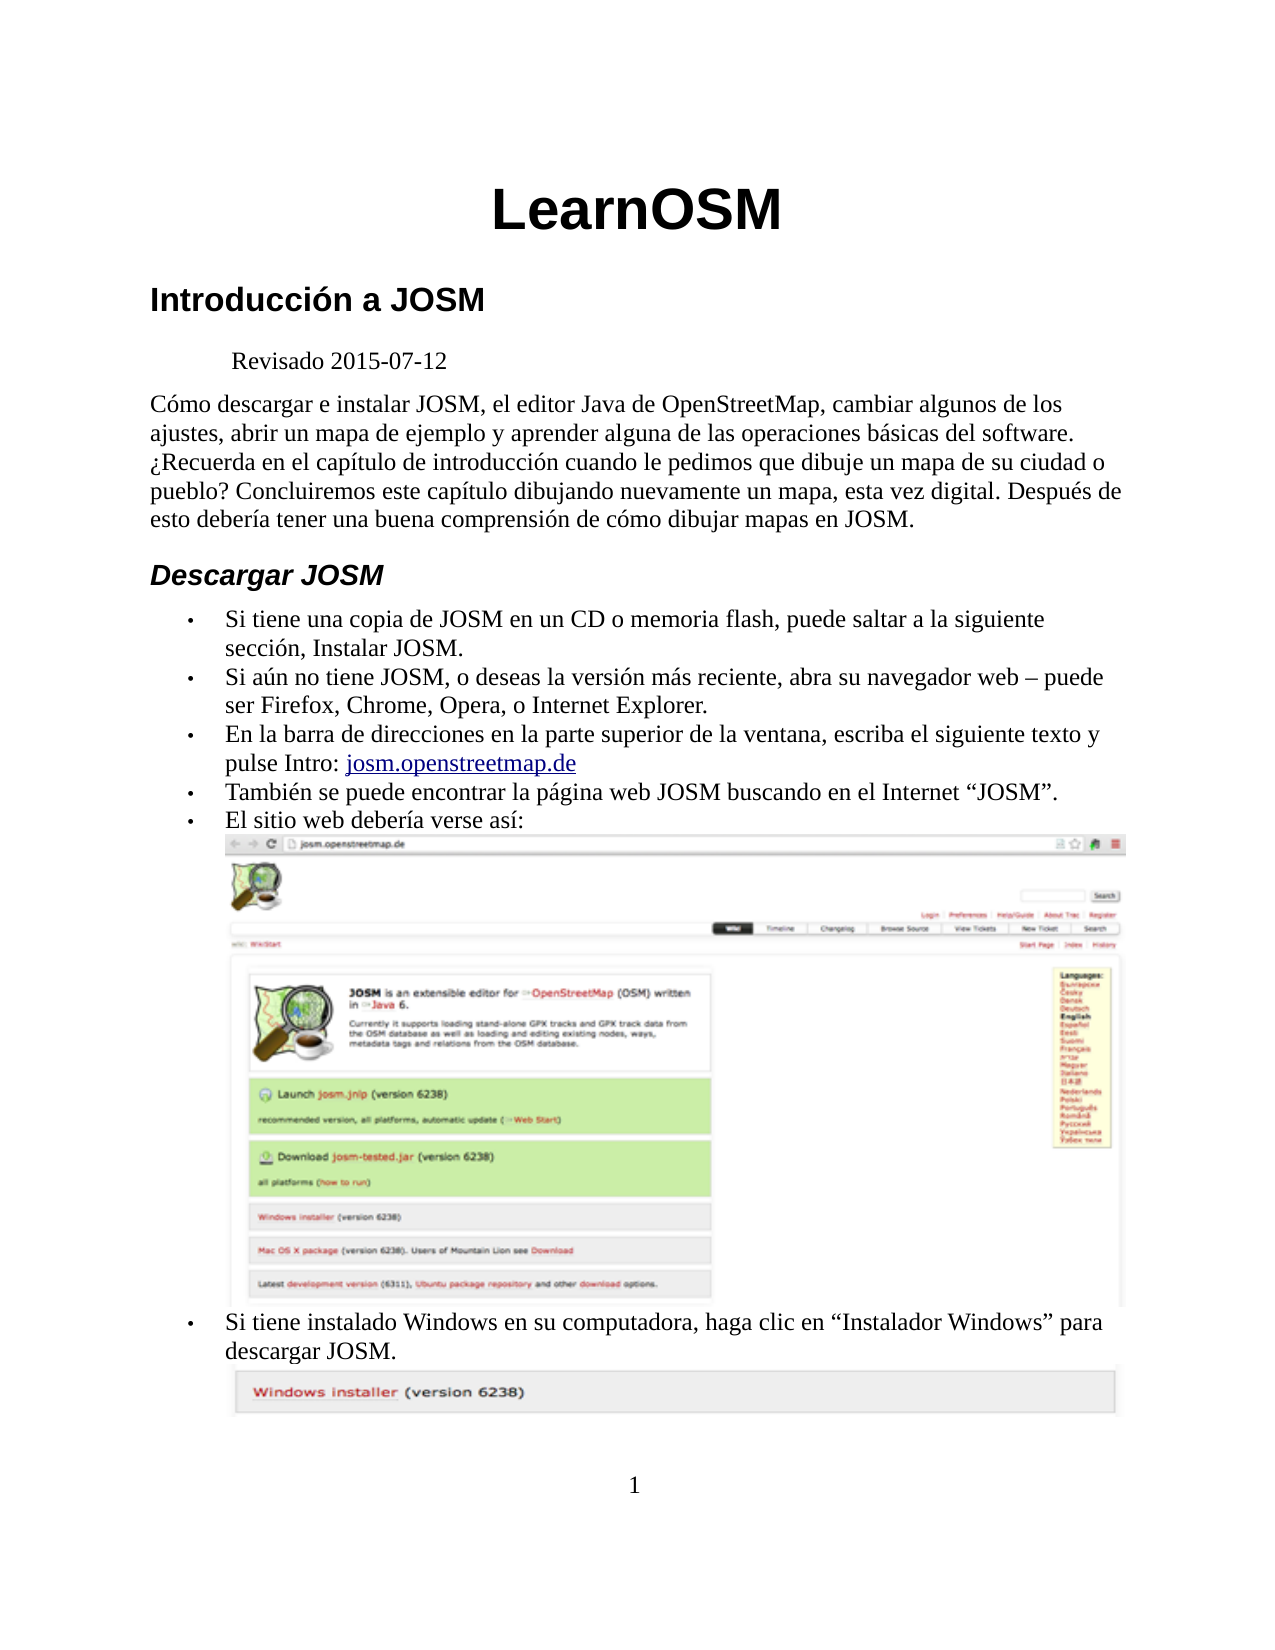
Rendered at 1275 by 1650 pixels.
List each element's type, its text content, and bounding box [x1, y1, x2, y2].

list El sitio web debería verse así: [187, 806, 1125, 834]
picture [225, 1364, 1128, 1417]
text Cómo descargar e instalar JOSM, el editor Java de OpenStreetMap, cambiar algunos de los ajustes, abrir un mapa de ejemplo y aprender alguna de las operaciones básicas del software. ¿Recuerda en el capítulo de introducción cuando le pedimos que dibuje un mapa de su ciudad o pueblo? Concluiremos este capítulo dibujando nuevamente un mapa, esta vez digital. Después de esto debería tener una buena comprensión de cómo dibujar mapas en JOSM. [150, 389, 1125, 533]
subtitle Introducción a JOSM [150, 279, 1125, 318]
list En la barra de direcciones en la parte superior de la ventana, escriba el siguiente texto y pulse Intro: josm.openstreetmap.de [187, 719, 1125, 777]
list Si tiene instalado Windows en su computadora, haga clic en “Instalador Windows” para descargar JOSM. [187, 1307, 1125, 1364]
picture [225, 834, 1126, 1307]
list También se puede encontrar la página web JOSM buscando en el Internet “JOSM”. [187, 777, 1125, 806]
text Revisado 2015-07-12 [225, 346, 1125, 374]
list Si aún no tiene JOSM, o deseas la versión más reciente, abra su navegador web – puede ser Firefox, Chrome, Opera, o Internet Explorer. [187, 662, 1125, 719]
list Si tiene una copia de JOSM en un CD o memoria flash, puede saltar a la siguiente sección, Instalar JOSM. [187, 604, 1125, 662]
title LearnOSM [150, 175, 1125, 242]
subtitle Descargar JOSM [150, 558, 1125, 592]
